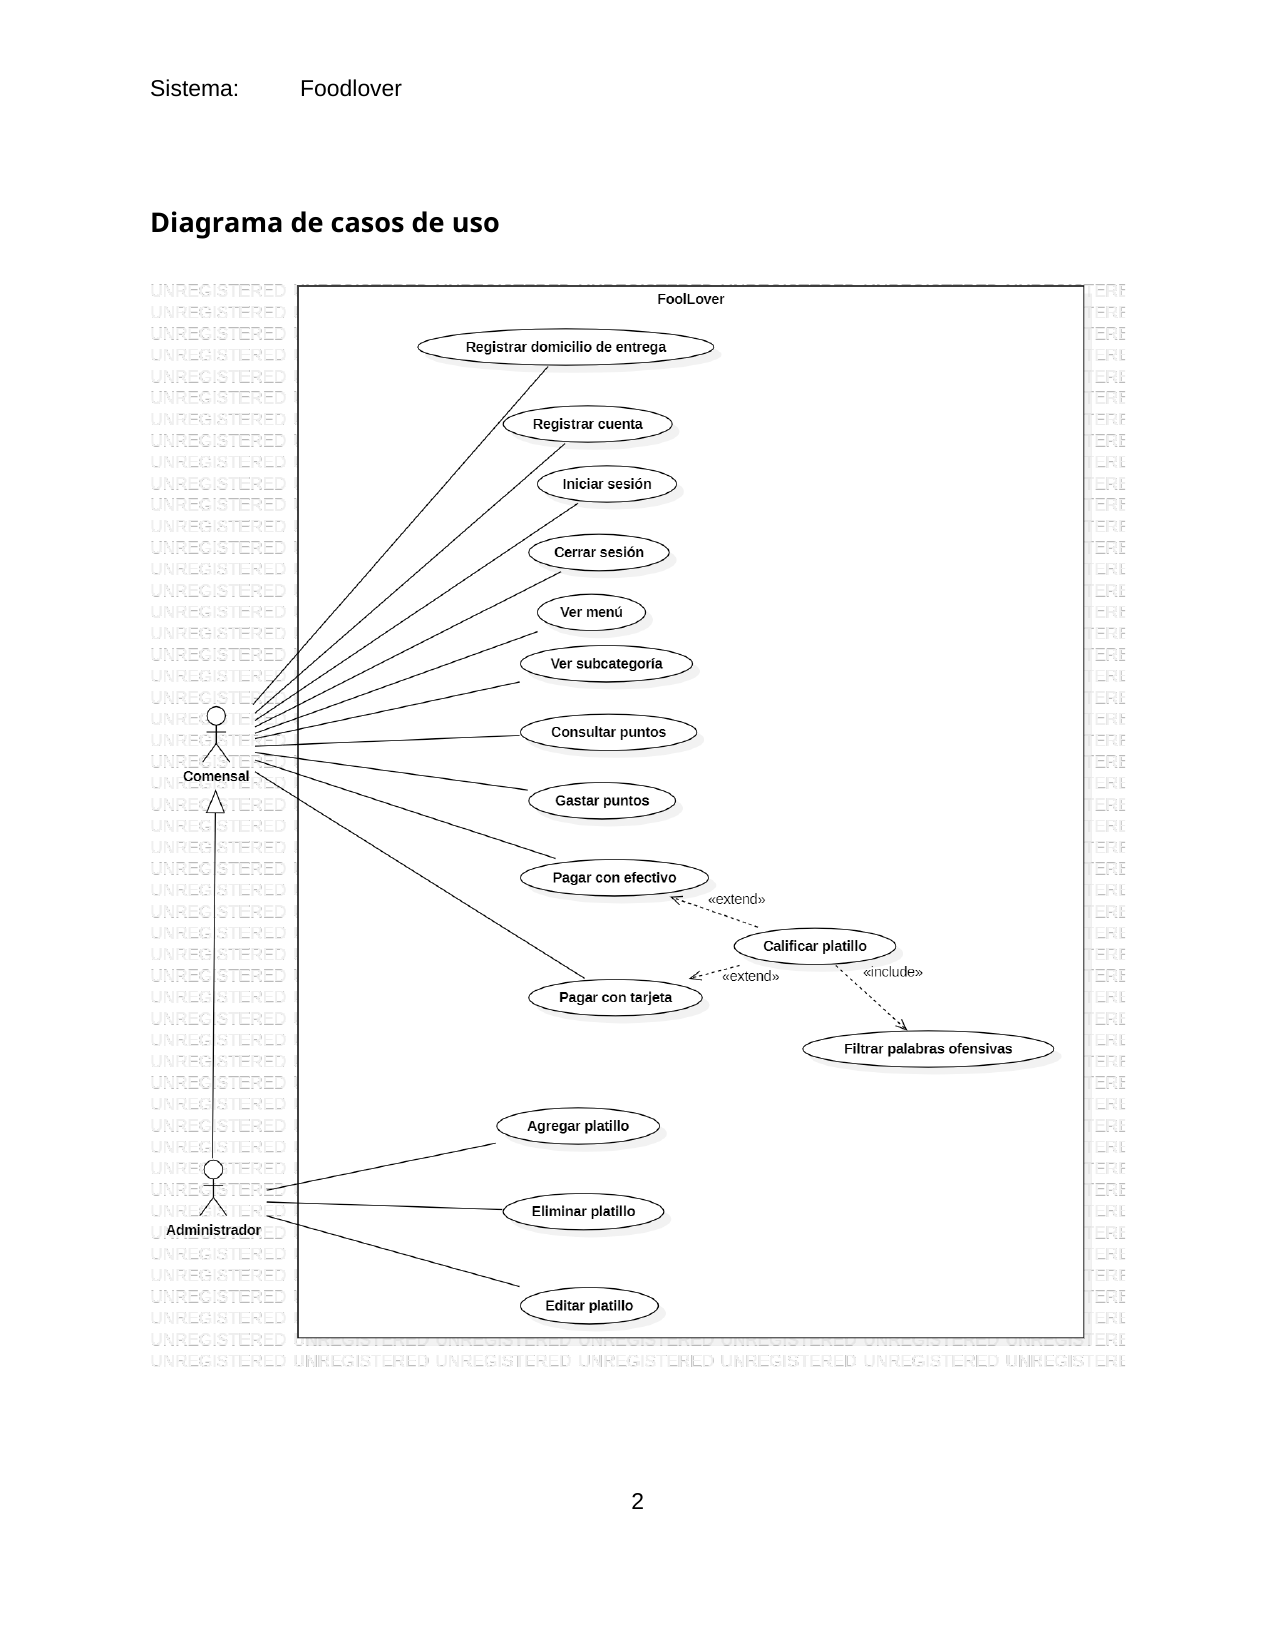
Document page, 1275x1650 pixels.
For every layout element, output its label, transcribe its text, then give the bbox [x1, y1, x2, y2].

picture [150, 276, 1125, 1380]
text Diagrama de casos de uso [150, 203, 1125, 240]
